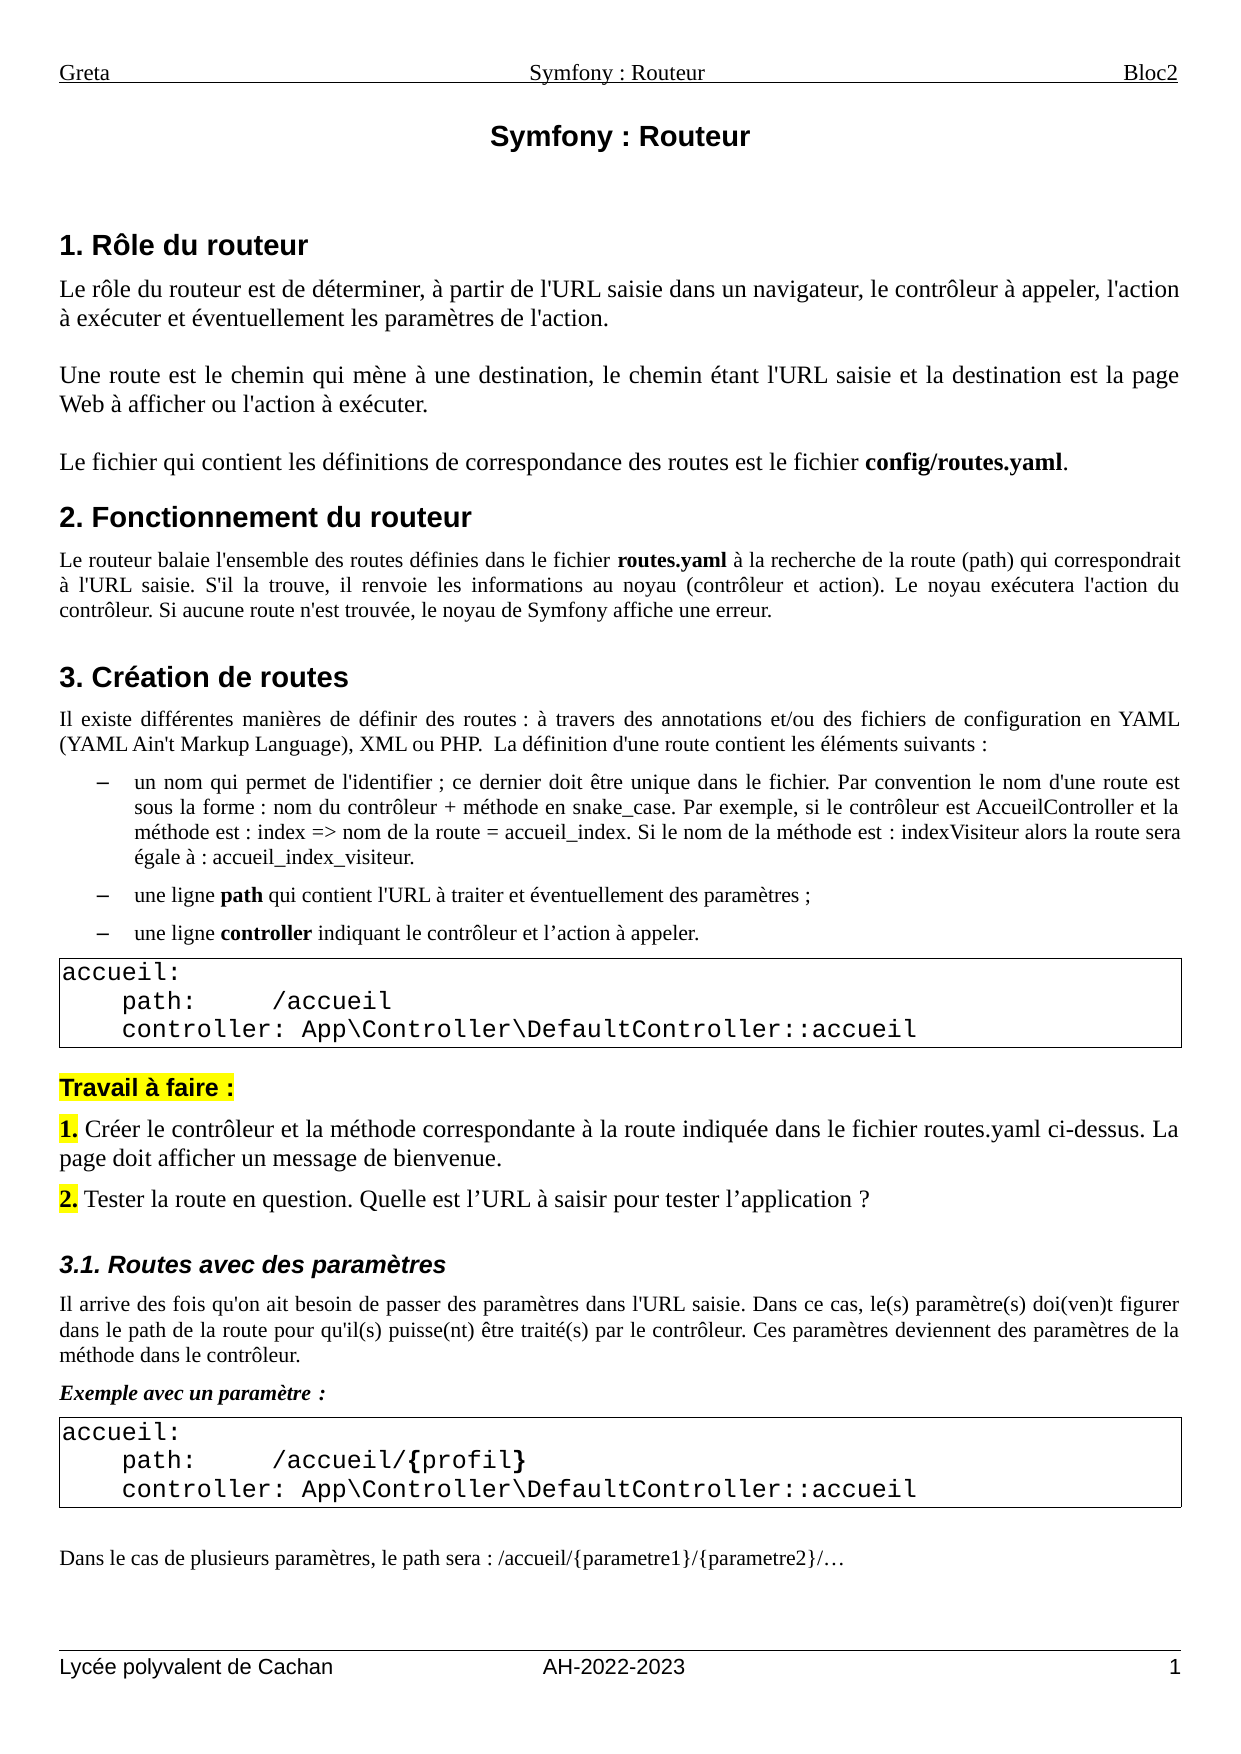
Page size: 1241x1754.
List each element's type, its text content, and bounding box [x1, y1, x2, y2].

text Le rôle du routeur est de déterminer, à partir de l'URL saisie dans un navigateur, le contrôleur à appeler, l'action à exécuter et éventuellement les paramètres de l'action. [59, 274, 1181, 332]
text Le routeur balaie l'ensemble des routes définies dans le fichier routes.yaml à la recherche de la route (path) qui correspondrait à l'URL saisie. S'il la trouve, il renvoie les informations au noyau (contrôleur et action). Le noyau exécutera l'action du contrôleur. Si aucune route n'est trouvée, le noyau de Symfony affiche une erreur. [59, 547, 1181, 622]
text path: /accueil [60, 986, 1181, 1014]
text controller: App\Controller\DefaultController::accueil [60, 1474, 1181, 1507]
text accueil: [60, 959, 1181, 986]
text Il arrive des fois qu'on ait besoin de passer des paramètres dans l'URL saisie. Dans ce cas, le(s) paramètre(s) doi(ven)t figurer dans le path de la route pour qu'il(s) puisse(nt) être traité(s) par le contrôleur. Ces paramètres deviennent des paramètres de la méthode dans le contrôleur. [59, 1291, 1181, 1367]
subtitle 3.1. Routes avec des paramètres [59, 1250, 1181, 1279]
text 2. Tester la route en question. Quelle est l’URL à saisir pour tester l’application ? [59, 1184, 1181, 1213]
text accueil: [60, 1418, 1181, 1446]
text path: /accueil/{profil} [60, 1446, 1181, 1474]
text Dans le cas de plusieurs paramètres, le path sera : /accueil/{parametre1}/{parametre2}/… [59, 1545, 1181, 1570]
list un nom qui permet de l'identifier ; ce dernier doit être unique dans le fichier. Par convention le nom d'une route est sous la forme : nom du contrôleur + méthode en snake_case. Par exemple, si le contrôleur est AccueilController et la méthode est : index => nom de la route = accueil_index. Si le nom de la méthode est : indexVisiteur alors la route sera égale à : accueil_index_visiteur. [97, 769, 1181, 869]
subtitle 1. Rôle du routeur [59, 228, 1181, 262]
text Le fichier qui contient les définitions de correspondance des routes est le fichier config/routes.yaml. [59, 447, 1181, 476]
subtitle Symfony : Routeur [59, 119, 1181, 153]
subtitle Travail à faire : [59, 1073, 1181, 1101]
text Exemple avec un paramètre : [59, 1379, 1181, 1405]
text controller: App\Controller\DefaultController::accueil [60, 1014, 1181, 1047]
subtitle 3. Création de routes [59, 660, 1181, 693]
text 1. Créer le contrôleur et la méthode correspondante à la route indiquée dans le fichier routes.yaml ci-dessus. La page doit afficher un message de bienvenue. [59, 1114, 1181, 1171]
text Il existe différentes manières de définir des routes : à travers des annotations et/ou des fichiers de configuration en YAML (YAML Ain't Markup Language), XML ou PHP. La définition d'une route contient les éléments suivants : [59, 706, 1181, 756]
list une ligne controller indiquant le contrôleur et l’action à appeler. [97, 920, 1181, 945]
list une ligne path qui contient l'URL à traiter et éventuellement des paramètres ; [97, 882, 1181, 907]
subtitle 2. Fonctionnement du routeur [59, 501, 1181, 534]
text Une route est le chemin qui mène à une destination, le chemin étant l'URL saisie et la destination est la page Web à afficher ou l'action à exécuter. [59, 361, 1181, 418]
